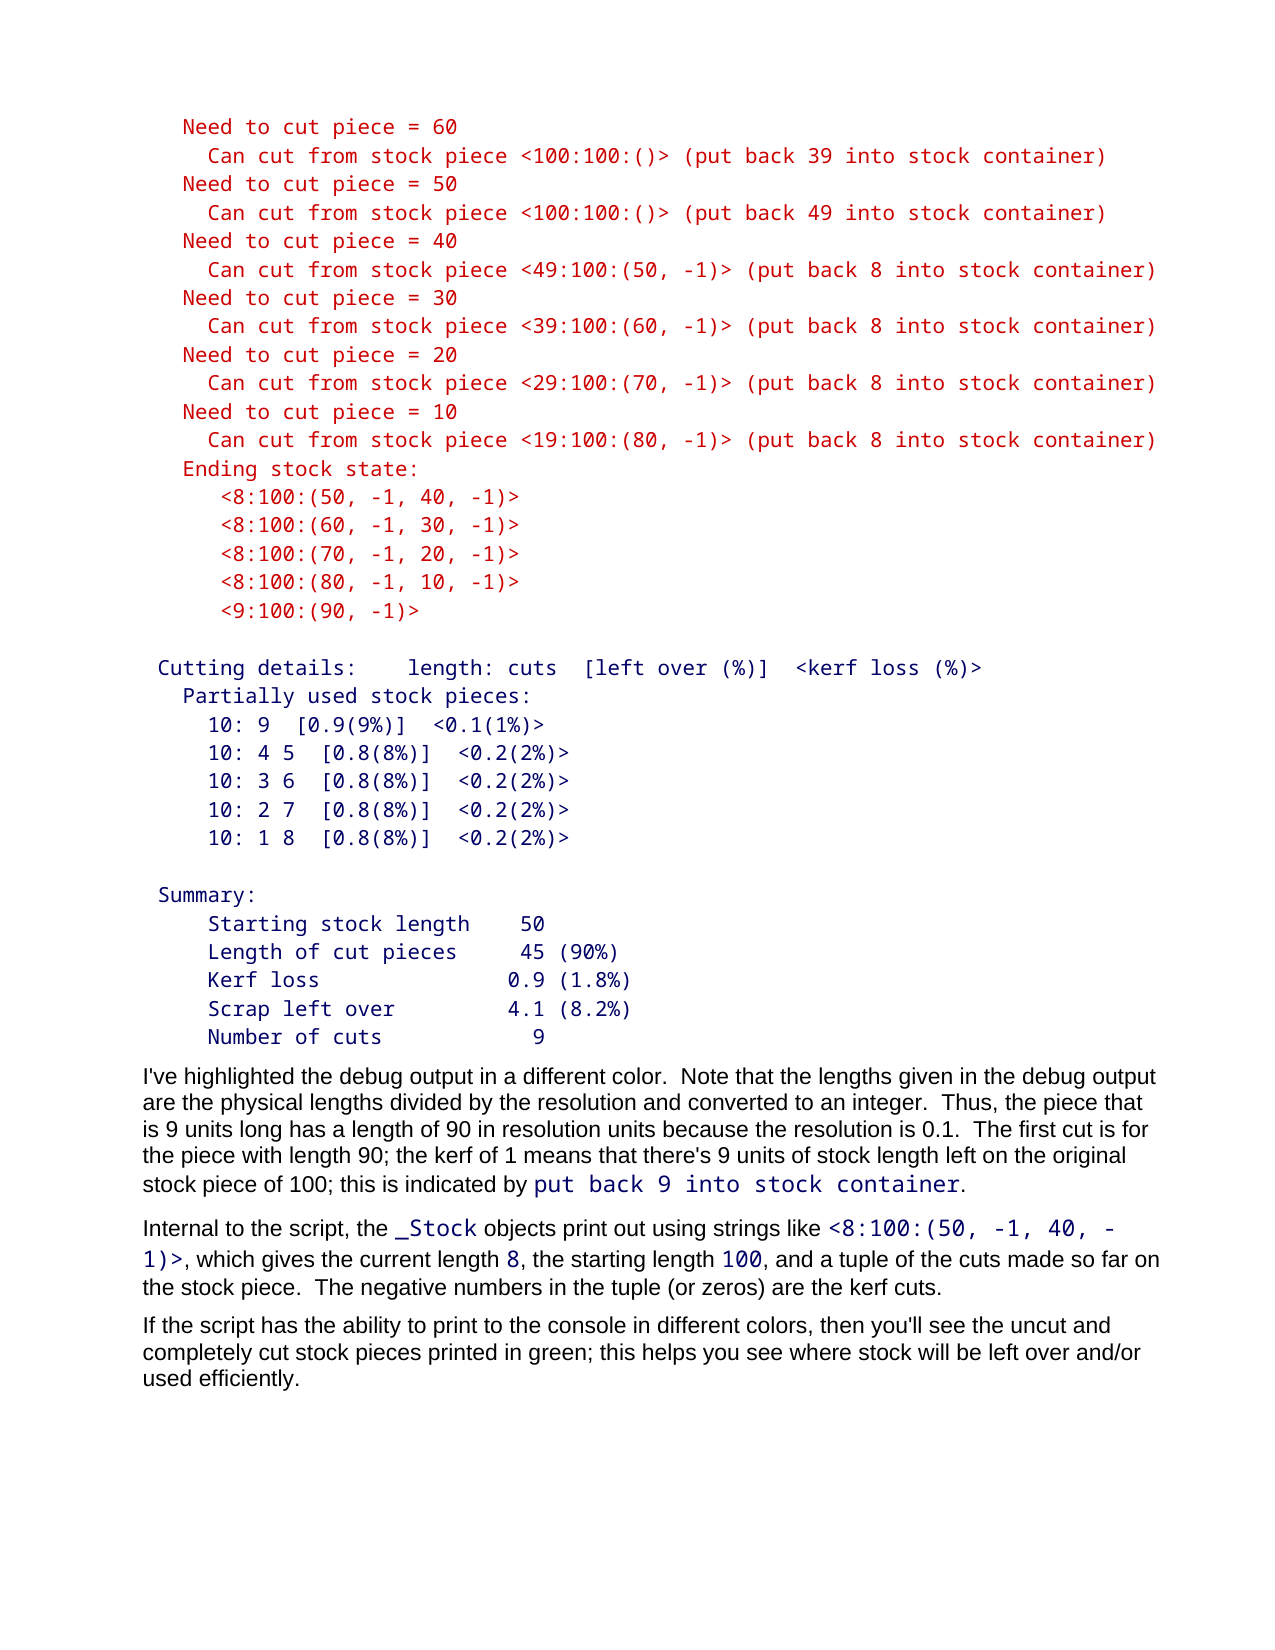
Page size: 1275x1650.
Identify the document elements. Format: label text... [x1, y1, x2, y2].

text <8:100:(60, -1, 30, -1)> [157, 511, 1162, 539]
text <8:100:(70, -1, 20, -1)> [157, 539, 1162, 567]
text Internal to the script, the _Stock objects print out using strings like <8:100:(50, -1, 40, -1)>, which gives the current length 8, the starting length 100, and a tuple of the cuts made so far on the stock piece. The negative numbers in the tuple (or zeros) are the kerf cuts. [142, 1212, 1162, 1300]
text Can cut from stock piece <100:100:()> (put back 39 into stock container) [157, 141, 1162, 169]
text Can cut from stock piece <49:100:(50, -1)> (put back 8 into stock container) [157, 255, 1162, 283]
text Can cut from stock piece <19:100:(80, -1)> (put back 8 into stock container) [157, 425, 1162, 454]
text <8:100:(50, -1, 40, -1)> [157, 482, 1162, 511]
text <9:100:(90, -1)> [157, 596, 1162, 624]
text 10: 9 [0.9(9%)] <0.1(1%)> [157, 710, 1162, 738]
text I've highlighted the debug output in a different color. Note that the lengths given in the debug output are the physical lengths divided by the resolution and converted to an integer. Thus, the piece that is 9 units long has a length of 90 in resolution units because the resolution is 0.1. The first cut is for the piece with length 90; the kerf of 1 means that there's 9 units of stock length left on the original stock piece of 100; this is indicated by put back 9 into stock container. [142, 1063, 1162, 1199]
text 10: 2 7 [0.8(8%)] <0.2(2%)> [157, 795, 1162, 823]
text Need to cut piece = 20 [157, 340, 1162, 368]
text <8:100:(80, -1, 10, -1)> [157, 567, 1162, 596]
text Cutting details: length: cuts [left over (%)] <kerf loss (%)> [157, 653, 1162, 681]
text Can cut from stock piece <29:100:(70, -1)> (put back 8 into stock container) [157, 368, 1162, 397]
text 10: 3 6 [0.8(8%)] <0.2(2%)> [157, 767, 1162, 795]
text Starting stock length 50 [157, 909, 1162, 937]
text Kerf loss 0.9 (1.8%) [157, 966, 1162, 994]
text Length of cut pieces 45 (90%) [157, 937, 1162, 966]
text 10: 1 8 [0.8(8%)] <0.2(2%)> [157, 823, 1162, 852]
text Need to cut piece = 30 [157, 283, 1162, 312]
text Scrap left over 4.1 (8.2%) [157, 994, 1162, 1022]
text Need to cut piece = 40 [157, 226, 1162, 255]
text Need to cut piece = 10 [157, 397, 1162, 425]
text If the script has the ability to print to the console in different colors, then you'll see the uncut and completely cut stock pieces printed in green; this helps you see where stock will be left over and/or used efficiently. [142, 1312, 1162, 1391]
text Partially used stock pieces: [157, 681, 1162, 710]
text Can cut from stock piece <39:100:(60, -1)> (put back 8 into stock container) [157, 312, 1162, 340]
text Ending stock state: [157, 454, 1162, 482]
text 10: 4 5 [0.8(8%)] <0.2(2%)> [157, 738, 1162, 767]
text Number of cuts 9 [157, 1022, 1162, 1051]
text Need to cut piece = 50 [157, 169, 1162, 198]
text Can cut from stock piece <100:100:()> (put back 49 into stock container) [157, 198, 1162, 226]
text Need to cut piece = 60 [157, 112, 1162, 141]
text Summary: [157, 880, 1162, 909]
